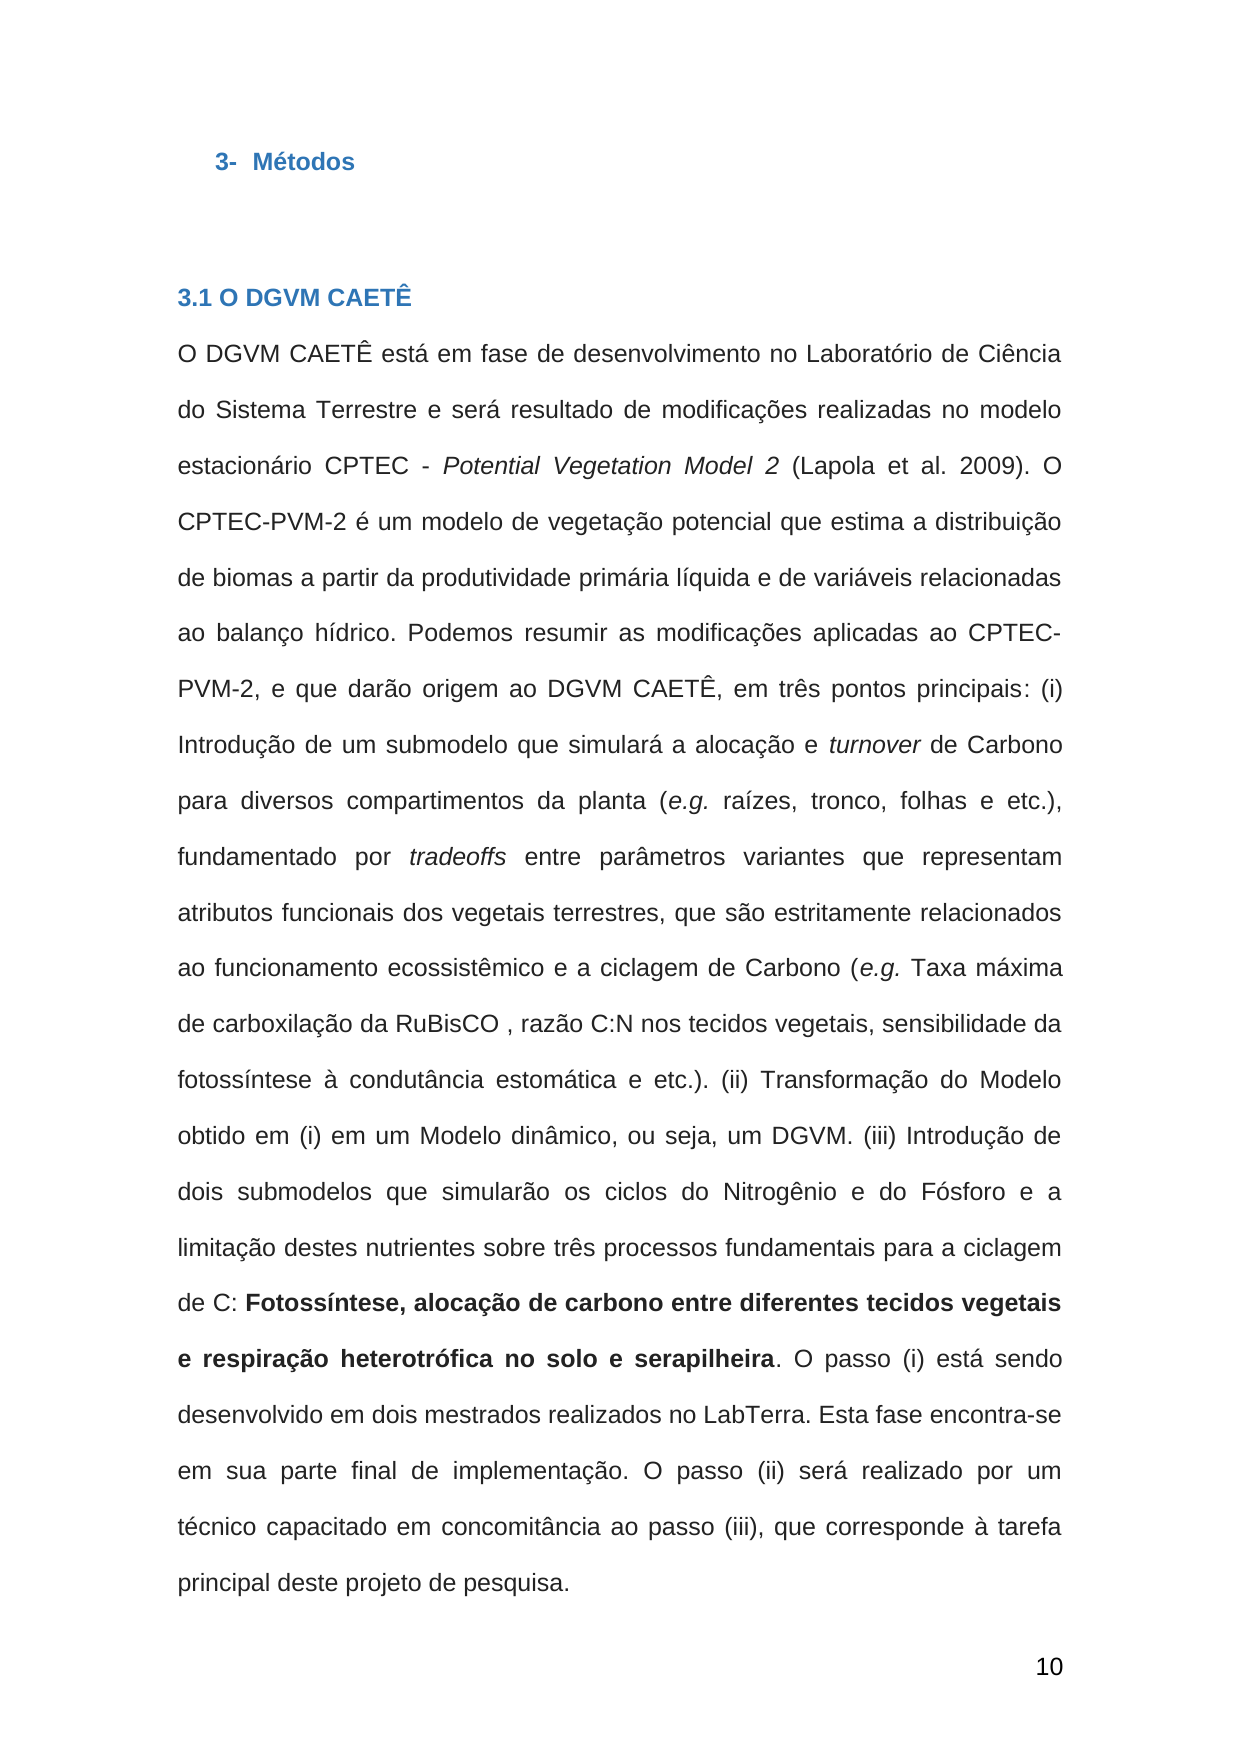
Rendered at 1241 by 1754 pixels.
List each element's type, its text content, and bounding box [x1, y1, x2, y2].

text 3.1 O DGVM CAETÊ [177, 284, 1063, 312]
list Métodos [215, 148, 1063, 176]
text O DGVM CAETÊ está em fase de desenvolvimento no Laboratório de Ciência do Sistema Terrestre e será resultado de modificações realizadas no modelo estacionário CPTEC - Potential Vegetation Model 2 (Lapola et al. 2009). O CPTEC-PVM-2 é um modelo de vegetação potencial que estima a distribuição de biomas a partir da produtividade primária líquida e de variáveis relacionadas ao balanço hídrico. Podemos resumir as modificações aplicadas ao CPTEC-PVM-2, e que darão origem ao DGVM CAETÊ, em três pontos principais: (i) Introdução de um submodelo que simulará a alocação e turnover de Carbono para diversos compartimentos da planta (e.g. raízes, tronco, folhas e etc.), fundamentado por tradeoffs entre parâmetros variantes que representam atributos funcionais dos vegetais terrestres, que são estritamente relacionados ao funcionamento ecossistêmico e a ciclagem de Carbono (e.g. Taxa máxima de carboxilação da RuBisCO , razão C:N nos tecidos vegetais, sensibilidade da fotossíntese à condutância estomática e etc.). (ii) Transformação do Modelo obtido em (i) em um Modelo dinâmico, ou seja, um DGVM. (iii) Introdução de dois submodelos que simularão os ciclos do Nitrogênio e do Fósforo e a limitação destes nutrientes sobre três processos fundamentais para a ciclagem de C: Fotossíntese, alocação de carbono entre diferentes tecidos vegetais e respiração heterotrófica no solo e serapilheira. O passo (i) está sendo desenvolvido em dois mestrados realizados no LabTerra. Esta fase encontra-se em sua parte final de implementação. O passo (ii) será realizado por um técnico capacitado em concomitância ao passo (iii), que corresponde à tarefa principal deste projeto de pesquisa. [177, 340, 1063, 1596]
